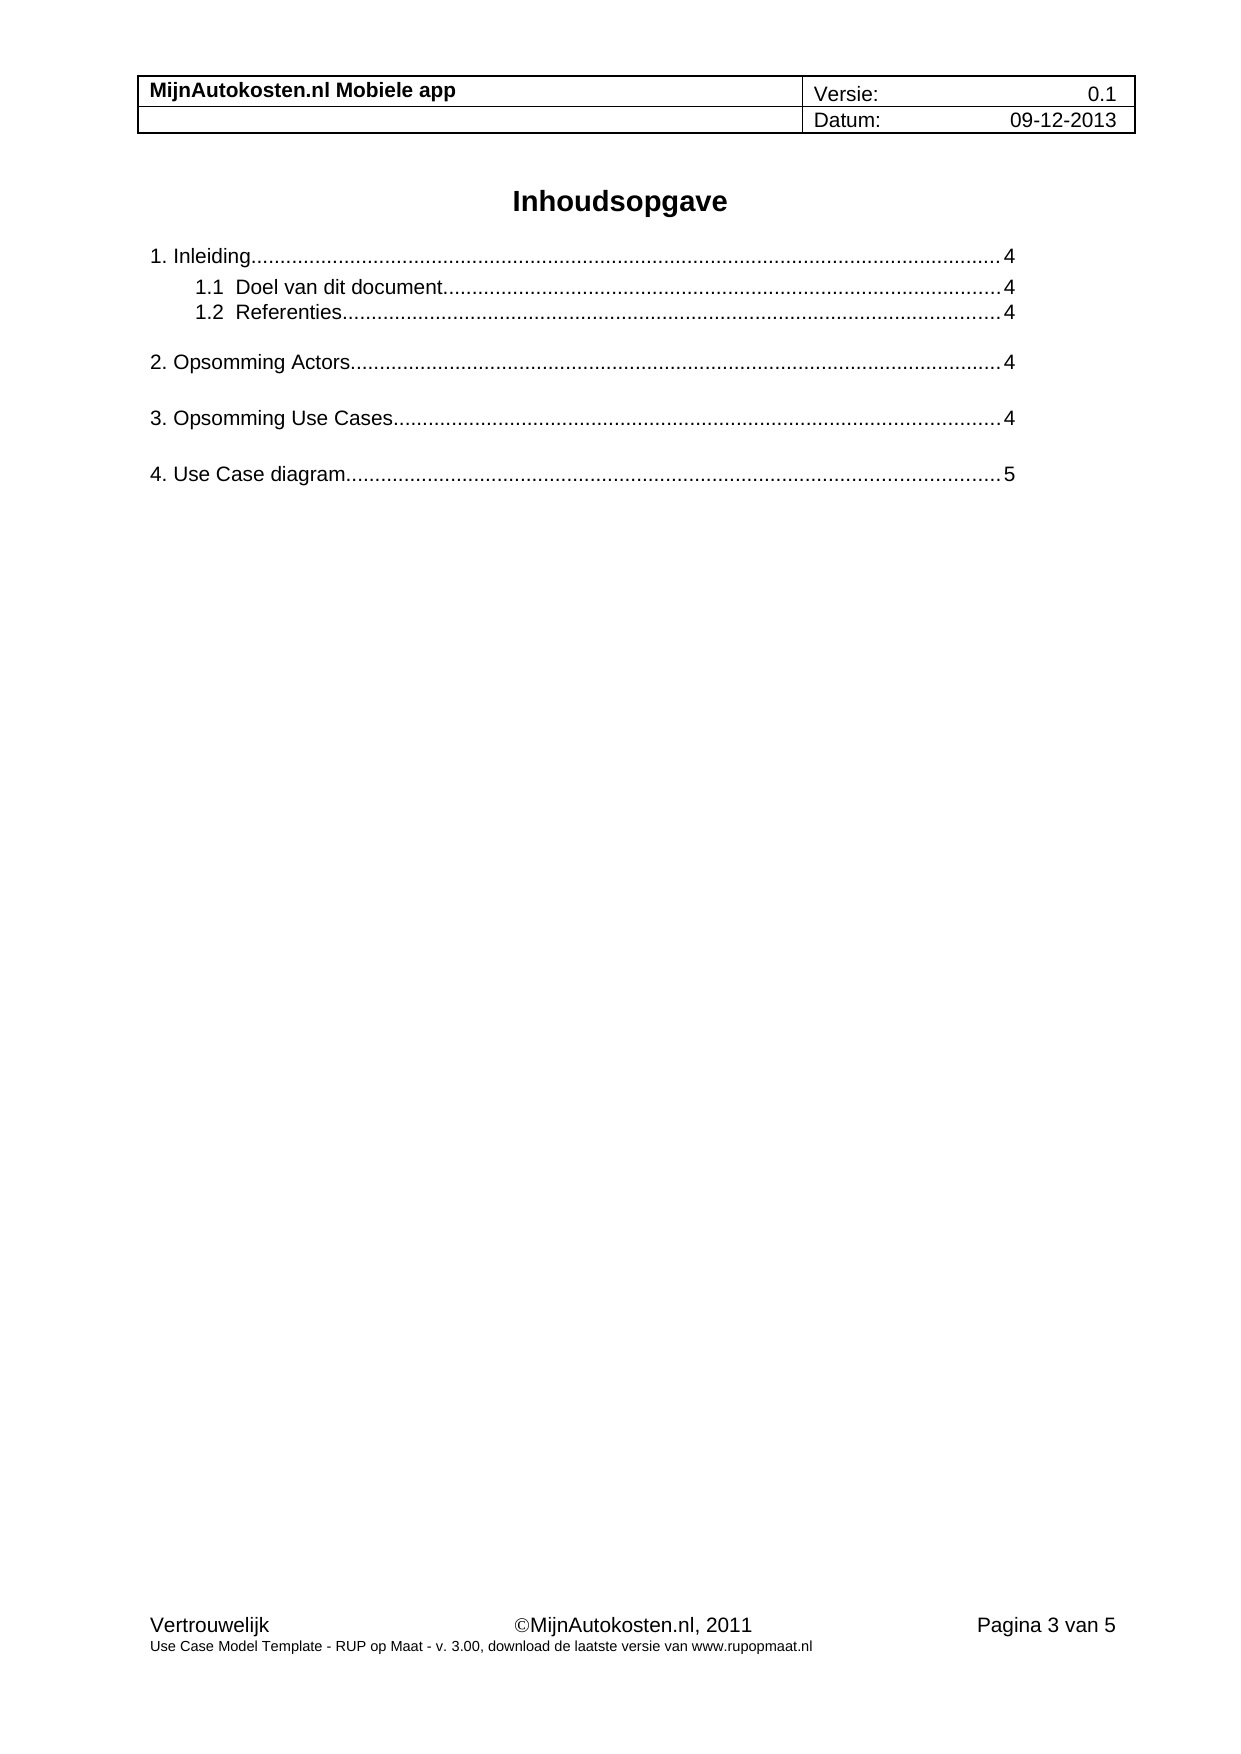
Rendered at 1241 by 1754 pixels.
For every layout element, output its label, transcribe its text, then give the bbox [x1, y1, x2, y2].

text 1. Inleiding 4 [150, 242, 1015, 267]
text 4. Use Case diagram 5 [150, 461, 1015, 486]
text 2. Opsomming Actors 4 [150, 349, 1015, 374]
text 1.2 Referenties 4 [195, 299, 1015, 324]
subtitle Inhoudsopgave [150, 184, 1090, 217]
text 1.1 Doel van dit document 4 [195, 274, 1015, 299]
text 3. Opsomming Use Cases 4 [150, 405, 1015, 430]
